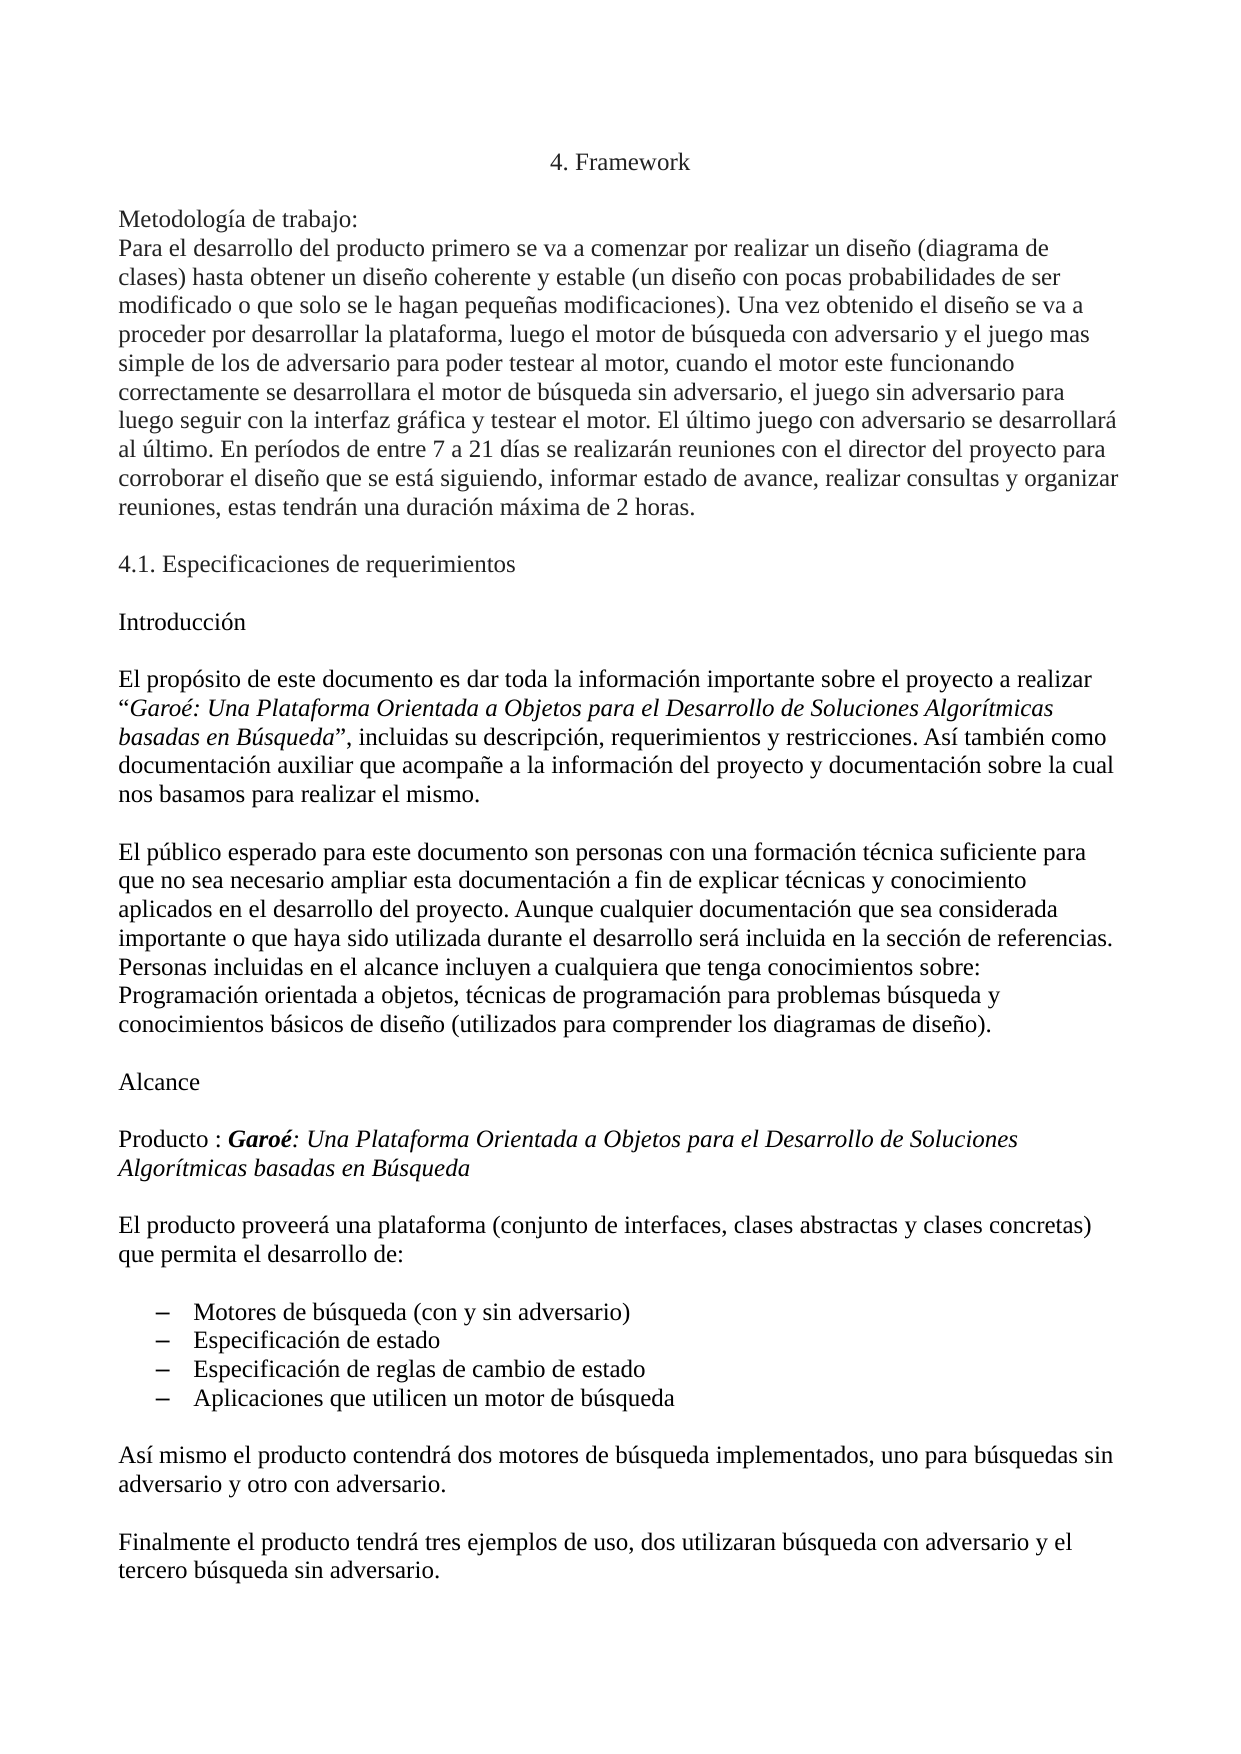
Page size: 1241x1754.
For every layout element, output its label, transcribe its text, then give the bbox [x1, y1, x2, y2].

list Motores de búsqueda (con y sin adversario) [156, 1297, 1122, 1326]
text Alcance [118, 1067, 1122, 1096]
text Finalmente el producto tendrá tres ejemplos de uso, dos utilizaran búsqueda con adversario y el tercero búsqueda sin adversario. [118, 1527, 1122, 1584]
text El producto proveerá una plataforma (conjunto de interfaces, clases abstractas y clases concretas) que permita el desarrollo de: [118, 1211, 1122, 1268]
list Especificación de estado [156, 1326, 1122, 1354]
text 4. Framework [118, 147, 1122, 176]
text El público esperado para este documento son personas con una formación técnica suficiente para que no sea necesario ampliar esta documentación a fin de explicar técnicas y conocimiento aplicados en el desarrollo del proyecto. Aunque cualquier documentación que sea considerada importante o que haya sido utilizada durante el desarrollo será incluida en la sección de referencias. Personas incluidas en el alcance incluyen a cualquiera que tenga conocimientos sobre: Programación orientada a objetos, técnicas de programación para problemas búsqueda y conocimientos básicos de diseño (utilizados para comprender los diagramas de diseño). [118, 837, 1122, 1038]
list Aplicaciones que utilicen un motor de búsqueda [156, 1383, 1122, 1412]
list Especificación de reglas de cambio de estado [156, 1354, 1122, 1383]
text El propósito de este documento es dar toda la información importante sobre el proyecto a realizar “Garoé: Una Plataforma Orientada a Objetos para el Desarrollo de Soluciones Algorítmicas basadas en Búsqueda”, incluidas su descripción, requerimientos y restricciones. Así también como documentación auxiliar que acompañe a la información del proyecto y documentación sobre la cual nos basamos para realizar el mismo. [118, 664, 1122, 808]
text Introducción [118, 607, 1122, 636]
text Metodología de trabajo: [118, 176, 1122, 233]
text Así mismo el producto contendrá dos motores de búsqueda implementados, uno para búsquedas sin adversario y otro con adversario. [118, 1441, 1122, 1498]
text 4.1. Especificaciones de requerimientos [118, 549, 1122, 607]
text Producto : Garoé: Una Plataforma Orientada a Objetos para el Desarrollo de Soluciones Algorítmicas basadas en Búsqueda [118, 1124, 1122, 1182]
text Para el desarrollo del producto primero se va a comenzar por realizar un diseño (diagrama de clases) hasta obtener un diseño coherente y estable (un diseño con pocas probabilidades de ser modificado o que solo se le hagan pequeñas modificaciones). Una vez obtenido el diseño se va a proceder por desarrollar la plataforma, luego el motor de búsqueda con adversario y el juego mas simple de los de adversario para poder testear al motor, cuando el motor este funcionando correctamente se desarrollara el motor de búsqueda sin adversario, el juego sin adversario para luego seguir con la interfaz gráfica y testear el motor. El último juego con adversario se desarrollará al último. En períodos de entre 7 a 21 días se realizarán reuniones con el director del proyecto para corroborar el diseño que se está siguiendo, informar estado de avance, realizar consultas y organizar reuniones, estas tendrán una duración máxima de 2 horas. [118, 233, 1122, 549]
